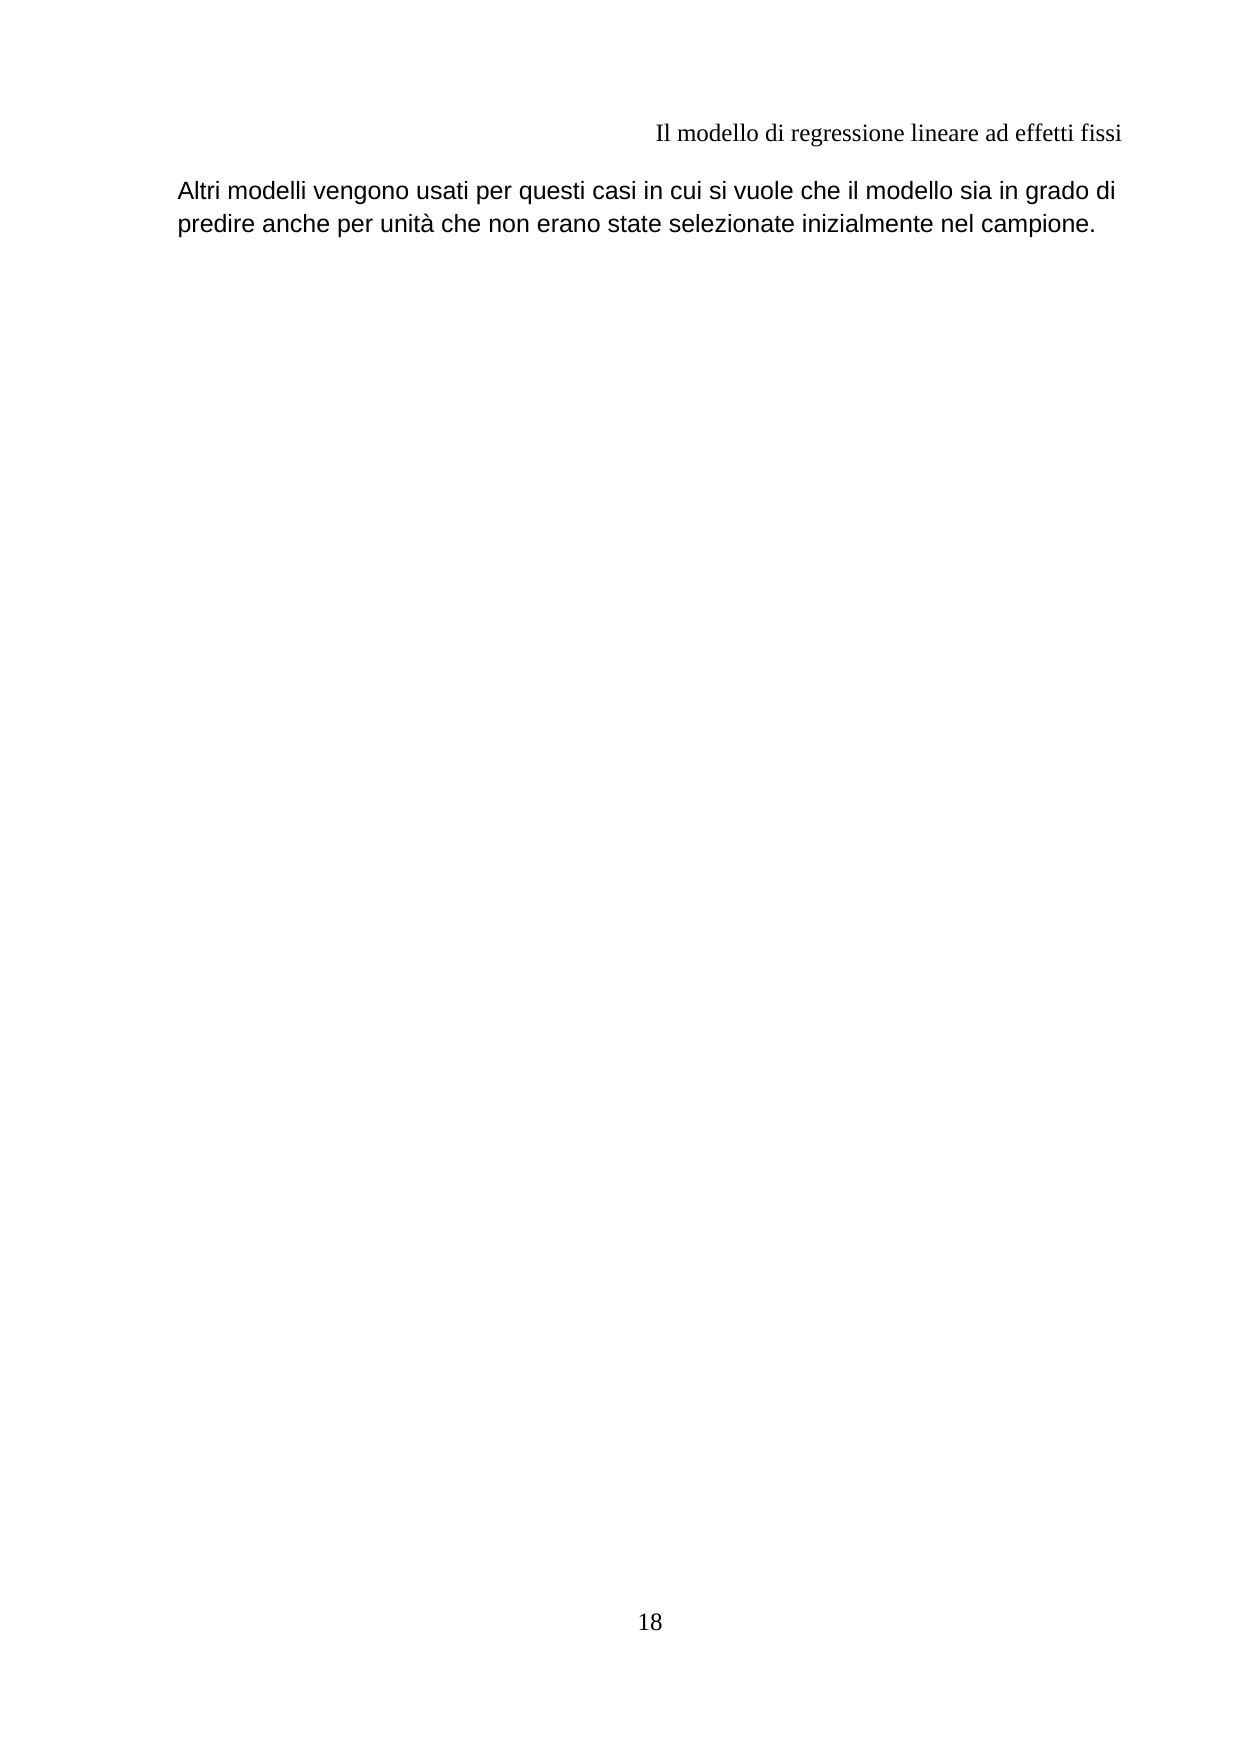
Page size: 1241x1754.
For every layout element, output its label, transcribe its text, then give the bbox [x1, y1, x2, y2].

text Altri modelli vengono usati per questi casi in cui si vuole che il modello sia in grado di predire anche per unità che non erano state selezionate inizialmente nel campione. [177, 176, 1122, 238]
